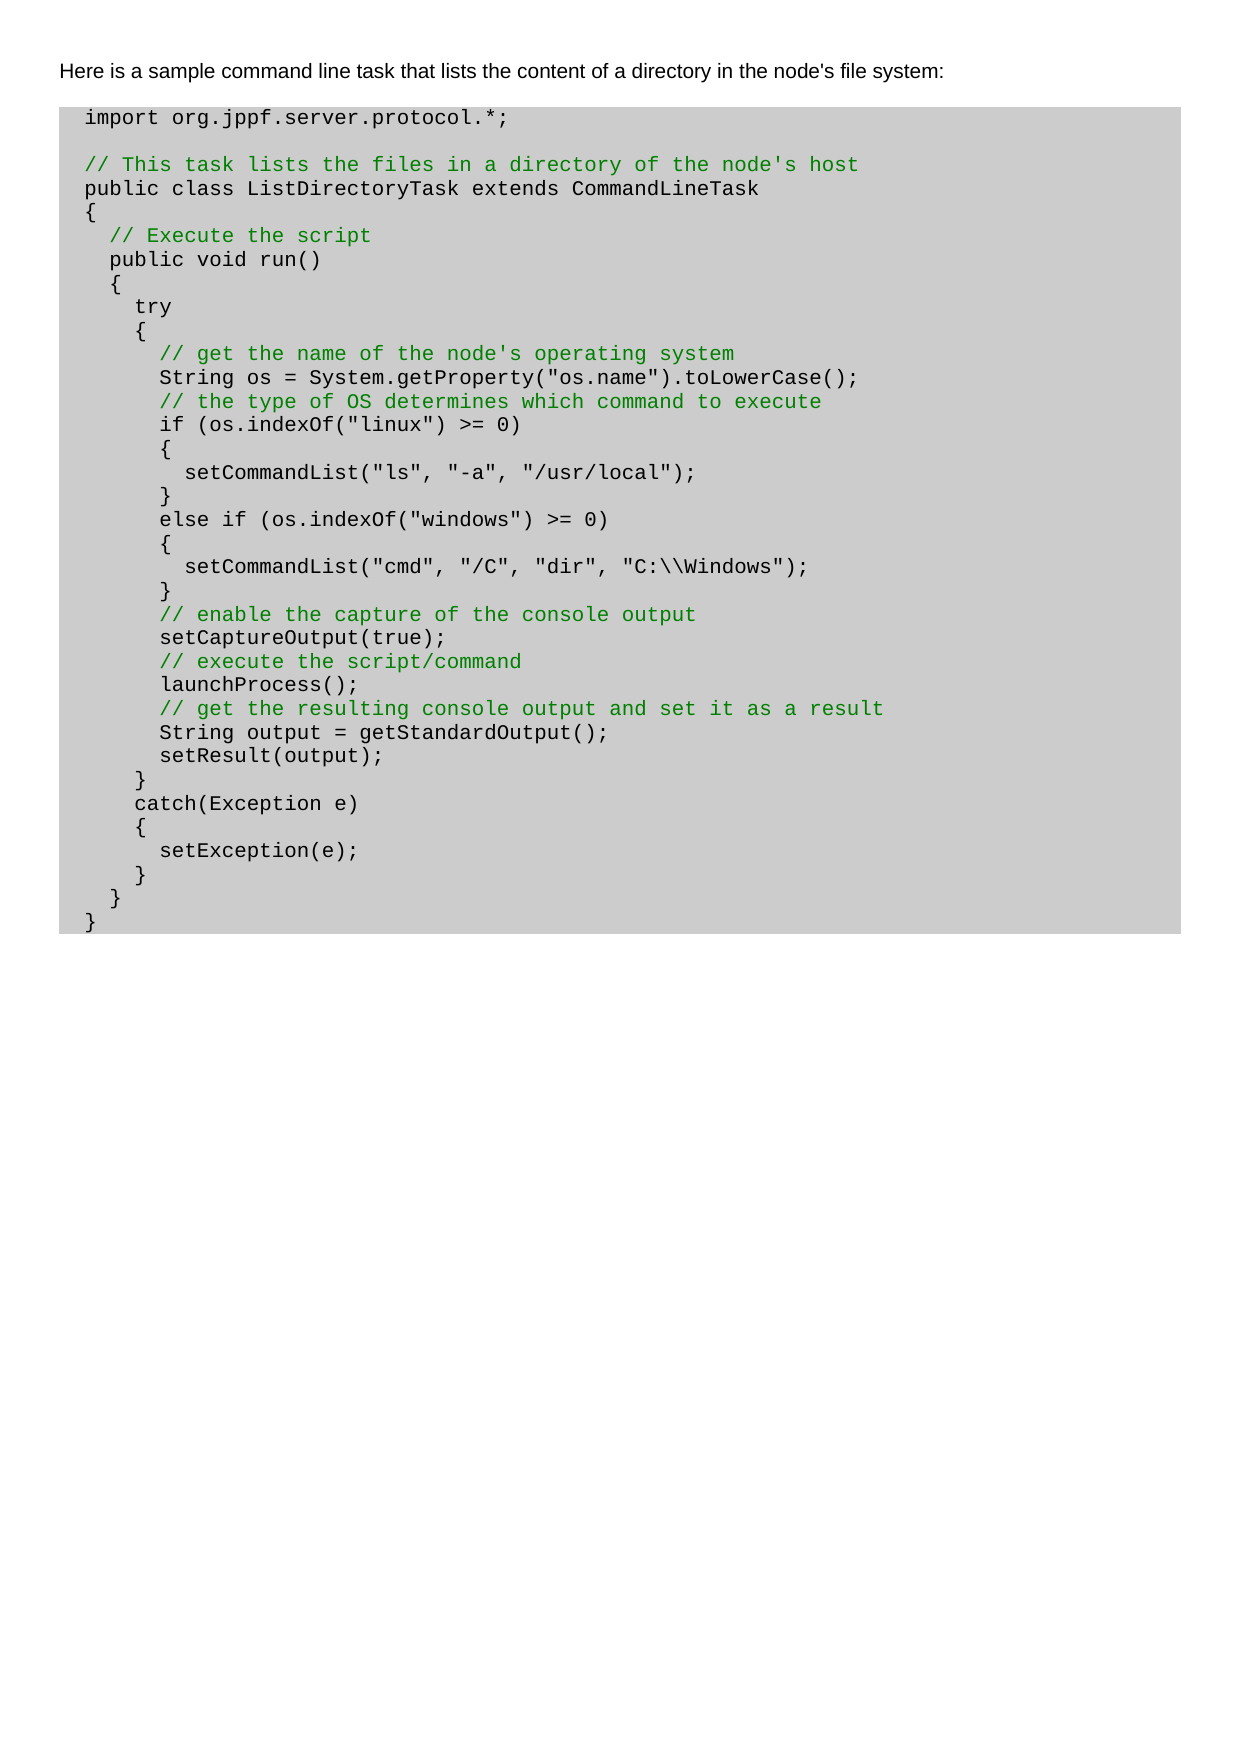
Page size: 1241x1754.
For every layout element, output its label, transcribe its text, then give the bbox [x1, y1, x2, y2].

text { [59, 533, 1181, 556]
text setCommandList("ls", "-a", "/usr/local"); [59, 462, 1181, 485]
text { [59, 816, 1181, 840]
text setException(e); [59, 840, 1181, 864]
text try [59, 296, 1181, 320]
text { [59, 438, 1181, 462]
text setCommandList("cmd", "/C", "dir", "C:\\Windows"); [59, 556, 1181, 580]
text // the type of OS determines which command to execute [59, 391, 1181, 414]
text { [59, 272, 1181, 296]
text // enable the capture of the console output [59, 603, 1181, 627]
text } [59, 887, 1181, 911]
text public void run() [59, 249, 1181, 272]
text catch(Exception e) [59, 793, 1181, 816]
text else if (os.indexOf("windows") >= 0) [59, 509, 1181, 533]
text // This task lists the files in a directory of the node's host [59, 154, 1181, 178]
text import org.jppf.server.protocol.*; [59, 107, 1181, 131]
text Here is a sample command line task that lists the content of a directory in the node's file system: [59, 59, 1181, 83]
text // get the resulting console output and set it as a result [59, 698, 1181, 722]
text { [59, 202, 1181, 225]
text // get the name of the node's operating system [59, 343, 1181, 367]
text String output = getStandardOutput(); [59, 722, 1181, 745]
text if (os.indexOf("linux") >= 0) [59, 414, 1181, 438]
text } [59, 769, 1181, 793]
text // execute the script/command [59, 651, 1181, 674]
text setCaptureOutput(true); [59, 627, 1181, 651]
text public class ListDirectoryTask extends CommandLineTask [59, 178, 1181, 202]
text String os = System.getProperty("os.name").toLowerCase(); [59, 367, 1181, 391]
text launchProcess(); [59, 674, 1181, 698]
text } [59, 911, 1181, 934]
text } [59, 864, 1181, 887]
text } [59, 485, 1181, 509]
text { [59, 320, 1181, 343]
text } [59, 580, 1181, 603]
text // Execute the script [59, 225, 1181, 249]
text setResult(output); [59, 745, 1181, 769]
